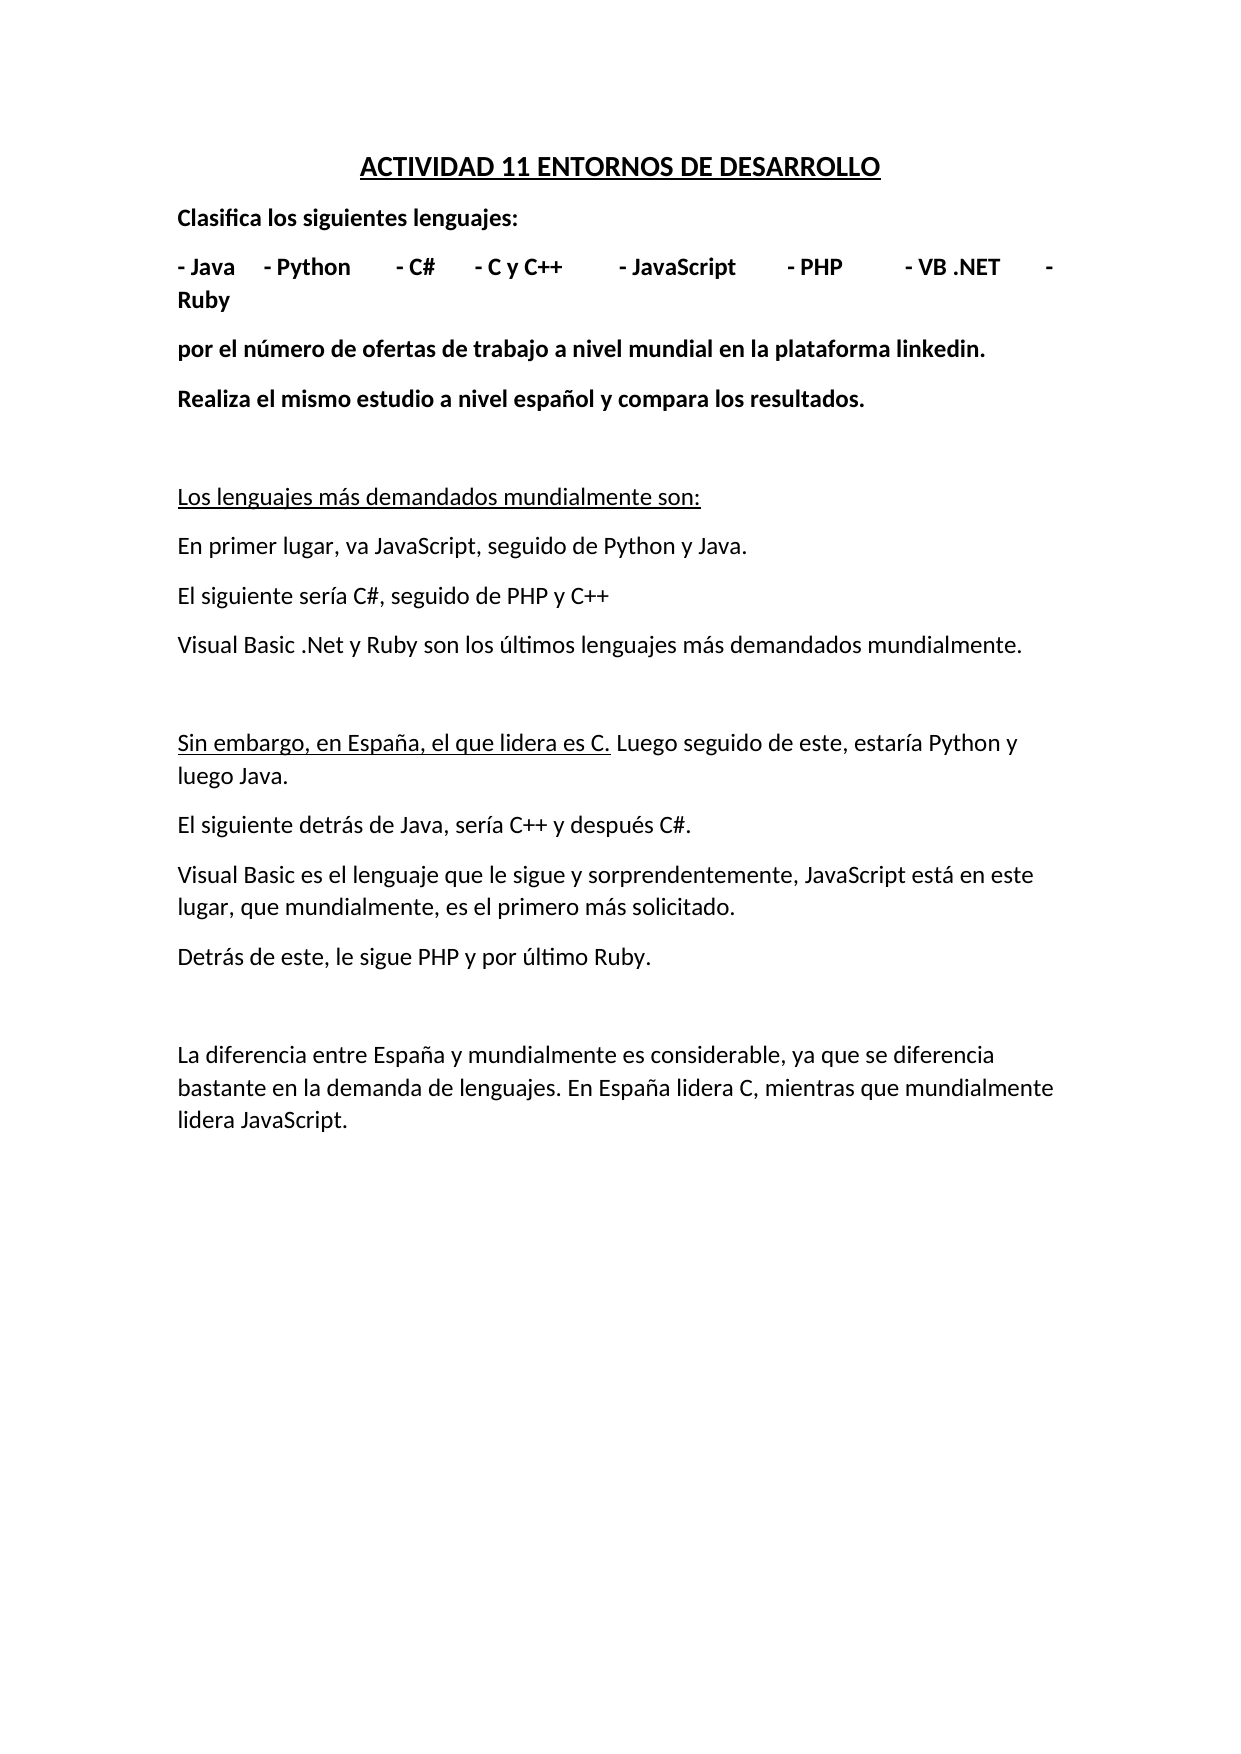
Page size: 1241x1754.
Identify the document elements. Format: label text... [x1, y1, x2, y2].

text Realiza el mismo estudio a nivel español y compara los resultados. [177, 383, 1063, 413]
text por el número de ofertas de trabajo a nivel mundial en la plataforma linkedin. [177, 333, 1063, 364]
text ACTIVIDAD 11 ENTORNOS DE DESARROLLO [177, 148, 1063, 183]
text Sin embargo, en España, el que lidera es C. Luego seguido de este, estaría Python y luego Java. [177, 728, 1063, 791]
text - Java - Python - C# - C y C++ - JavaScript - PHP - VB .NET - Ruby [177, 252, 1063, 315]
text La diferencia entre España y mundialmente es considerable, ya que se diferencia bastante en la demanda de lenguajes. En España lidera C, mientras que mundialmente lidera JavaScript. [177, 1039, 1063, 1135]
text Visual Basic es el lenguaje que le sigue y sorprendentemente, JavaScript está en este lugar, que mundialmente, es el primero más solicitado. [177, 859, 1063, 922]
text Visual Basic .Net y Ruby son los últimos lenguajes más demandados mundialmente. [177, 629, 1063, 659]
text Detrás de este, le sigue PHP y por último Ruby. [177, 941, 1063, 971]
text El siguiente sería C#, seguido de PHP y C++ [177, 580, 1063, 610]
text El siguiente detrás de Java, sería C++ y después C#. [177, 809, 1063, 840]
text En primer lugar, va JavaScript, seguido de Python y Java. [177, 531, 1063, 561]
text Los lenguajes más demandados mundialmente son: [177, 481, 1063, 512]
text Clasifica los siguientes lenguajes: [177, 202, 1063, 233]
